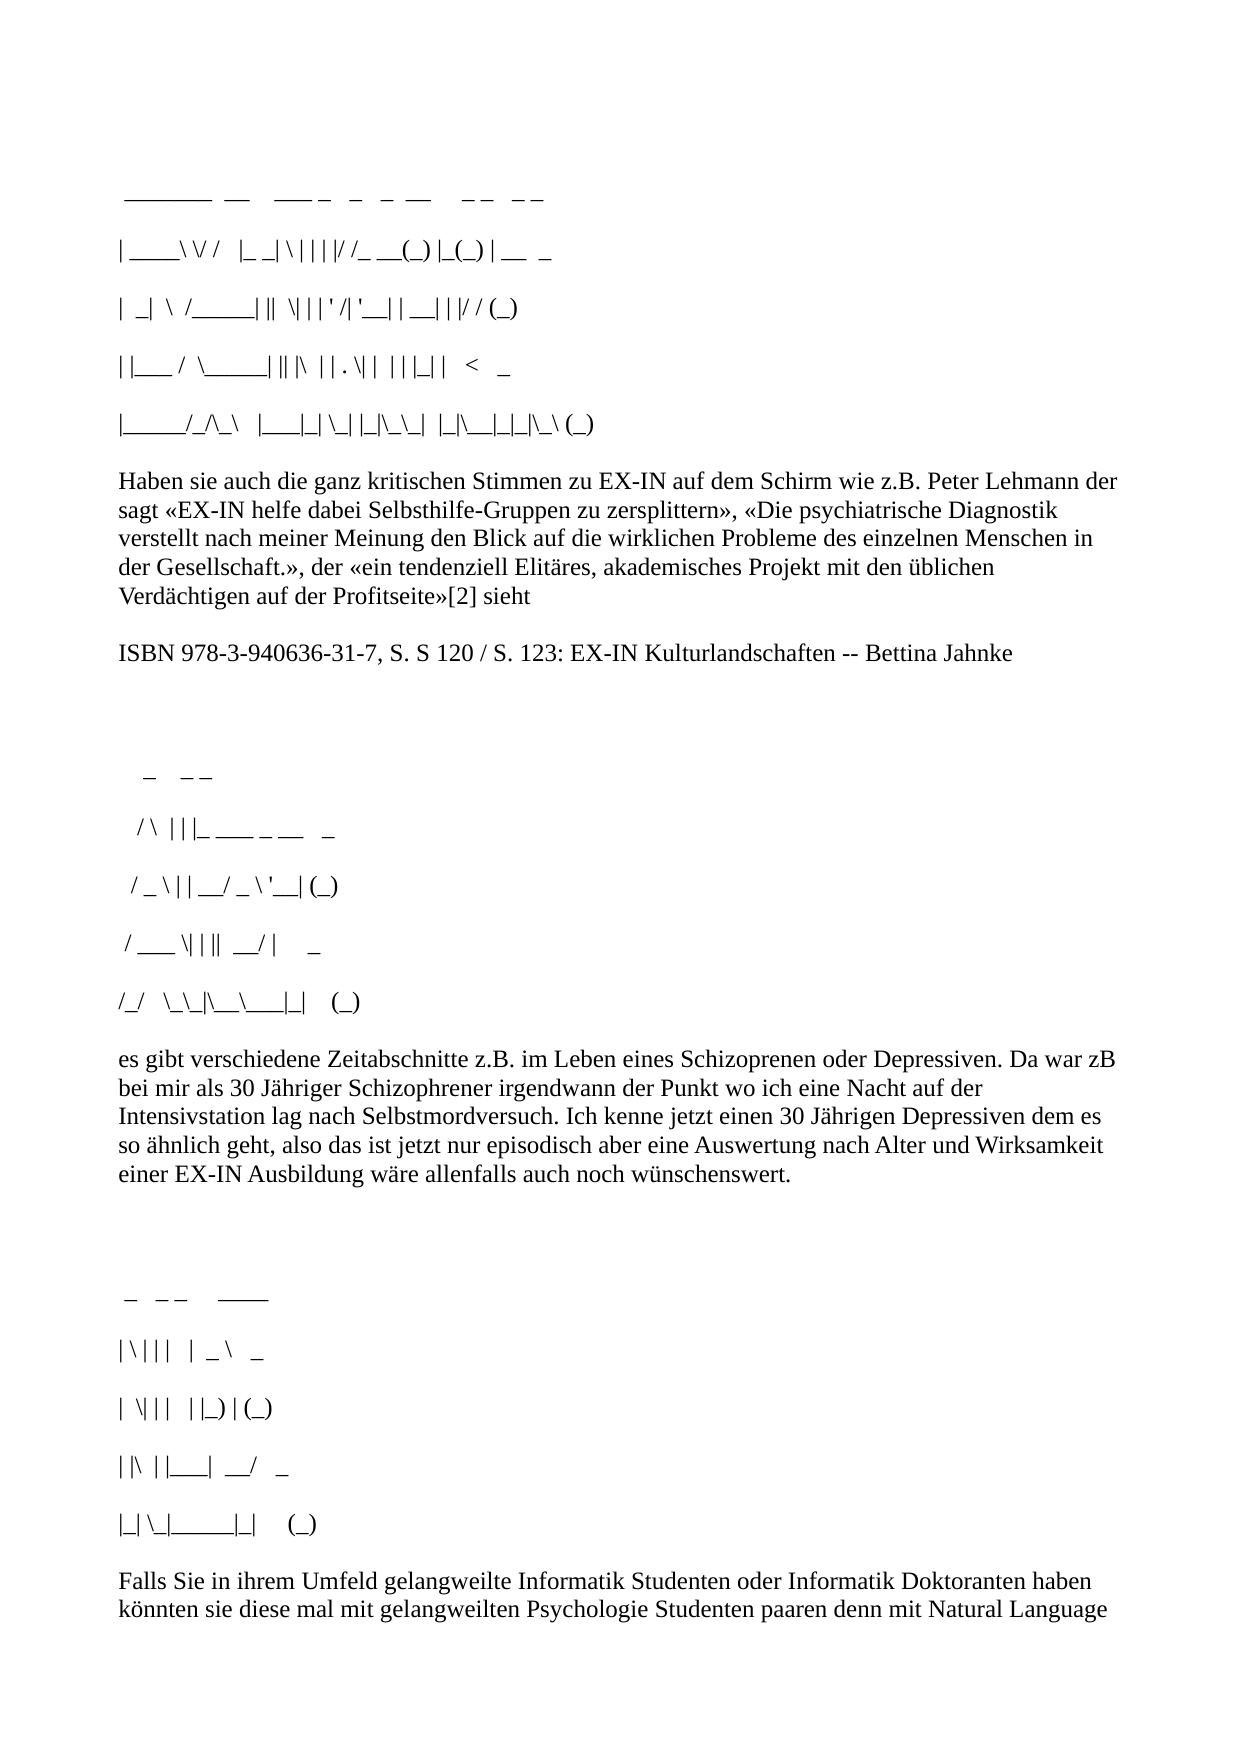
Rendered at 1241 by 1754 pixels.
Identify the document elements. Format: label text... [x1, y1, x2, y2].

text / \ | | |_ ___ _ __ _ [118, 812, 1122, 841]
text | \| | | | |_) | (_) [118, 1392, 1122, 1421]
text | _| \ /_____| || \| | | ' /| '__| | __| | |/ / (_) [118, 292, 1122, 321]
text | ____\ \/ / |_ _| \ | | | |/ /_ __(_) |_(_) | __ _ [118, 234, 1122, 263]
text | \ | | | | _ \ _ [118, 1334, 1122, 1362]
text / _ \ | | __/ _ \ '__| (_) [118, 870, 1122, 899]
text |_| \_|_____|_| (_) Falls Sie in ihrem Umfeld gelangweilte Informatik Studenten oder Informatik Doktoranten haben könnten sie diese mal mit gelangweilten Psychologie Studenten paaren denn mit Natural Language [118, 1508, 1122, 1623]
text /_/ \_\_|\__\___|_| (_) es gibt verschiedene Zeitabschnitte z.B. im Leben eines Schizoprenen oder Depressiven. Da war zB bei mir als 30 Jähriger Schizophrener irgendwann der Punkt wo ich eine Nacht auf der Intensivstation lag nach Selbstmordversuch. Ich kenne jetzt einen 30 Jährigen Depressiven dem es so ähnlich geht, also das ist jetzt nur episodisch aber eine Auswertung nach Alter und Wirksamkeit einer EX-IN Ausbildung wäre allenfalls auch noch wünschenswert. [118, 986, 1122, 1188]
text _ _ _ ____ [118, 1275, 1122, 1304]
text | |\ | |___| __/ _ [118, 1450, 1122, 1479]
text | |___ / \_____| || |\ | | . \| | | | |_| | < _ [118, 350, 1122, 379]
text _______ __ ___ _ _ _ __ _ _ _ _ [118, 118, 1122, 204]
text / ___ \| | || __/ | _ [118, 928, 1122, 957]
text |_____/_/\_\ |___|_| \_| |_|\_\_| |_|\__|_|_|\_\ (_) Haben sie auch die ganz kritischen Stimmen zu EX-IN auf dem Schirm wie z.B. Peter Lehmann der sagt «EX-IN helfe dabei Selbsthilfe-Gruppen zu zersplittern», «Die psychiatrische Diagnostik verstellt nach meiner Meinung den Blick auf die wirklichen Probleme des einzelnen Menschen in der Gesellschaft.», der «ein tendenziell Elitäres, akademisches Projekt mit den üblichen Verdächtigen auf der Profitseite»[2] sieht ISBN 978-3-940636-31-7, S. S 120 / S. 123: EX-IN Kulturlandschaften -- Bettina Jahnke _ _ _ [118, 408, 1122, 782]
